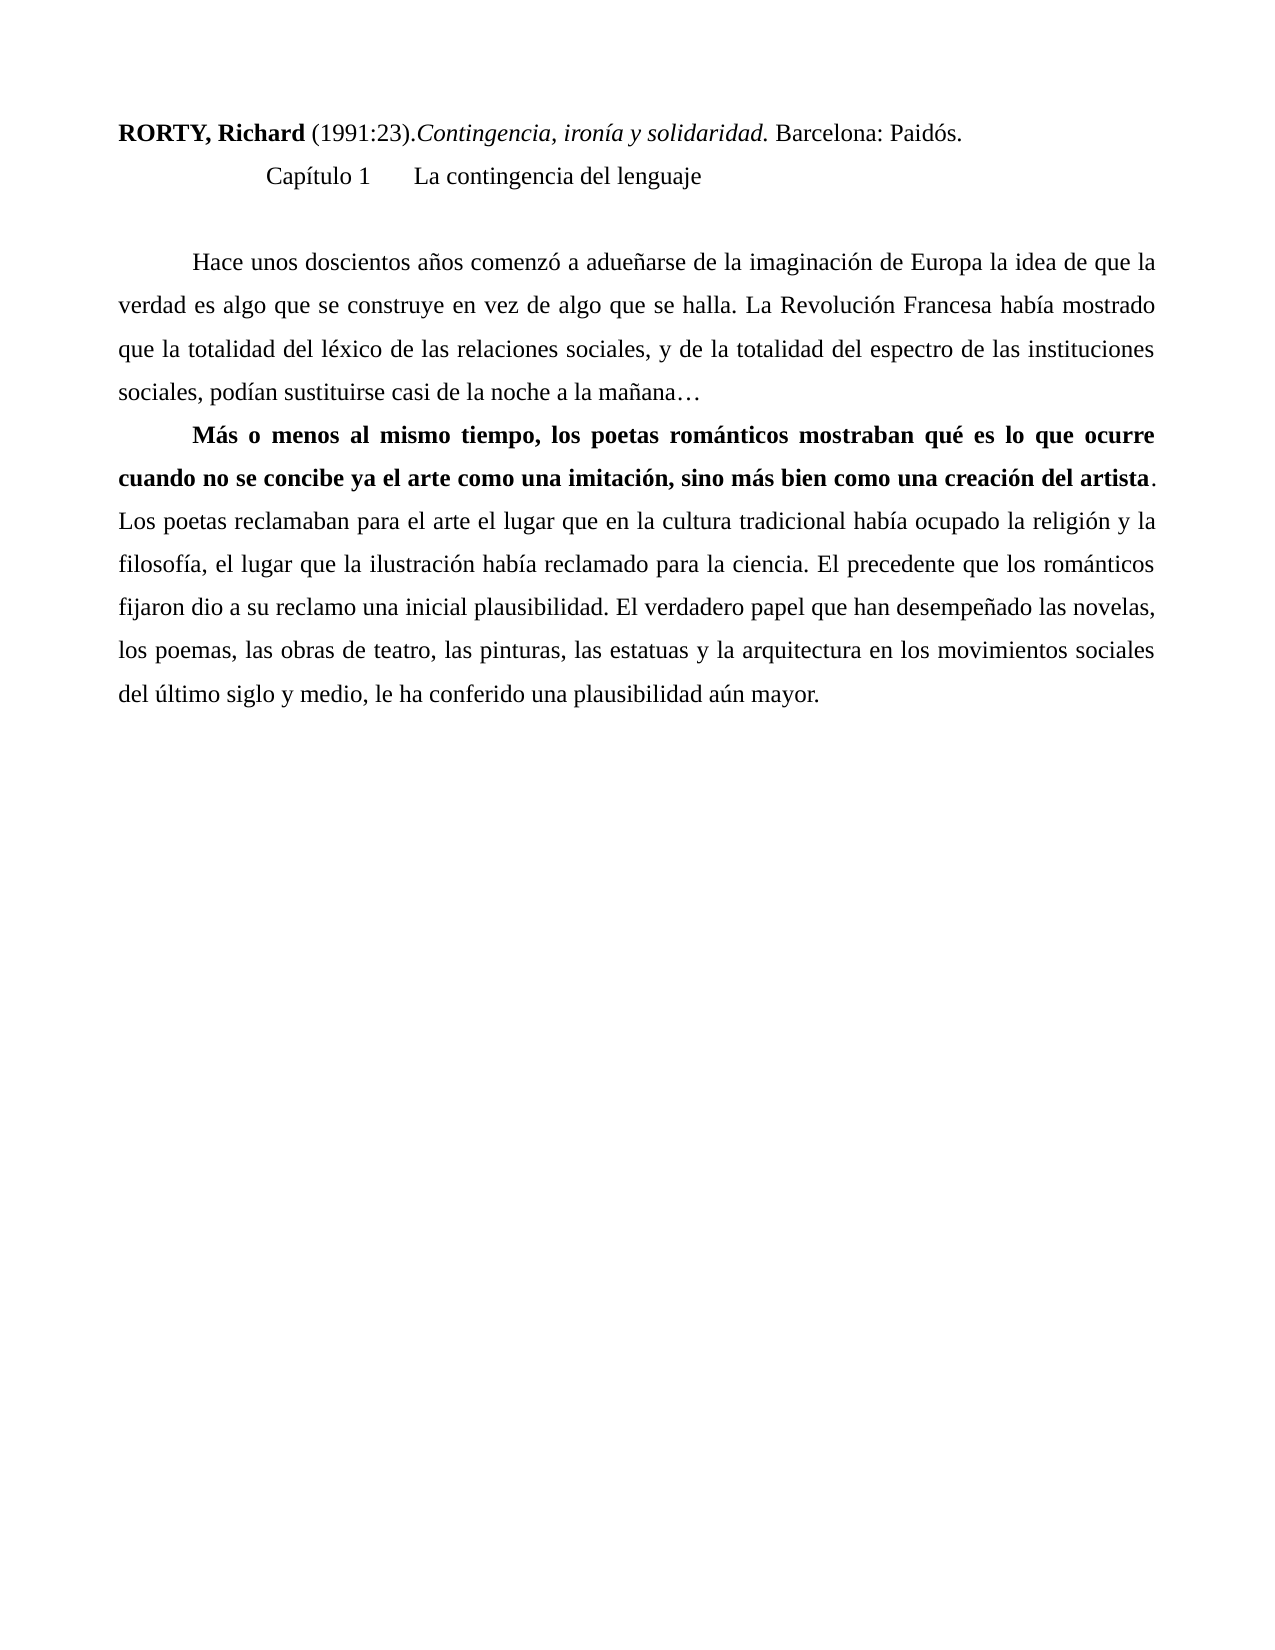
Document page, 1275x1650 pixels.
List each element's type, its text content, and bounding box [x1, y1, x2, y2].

text Hace unos doscientos años comenzó a adueñarse de la imaginación de Europa la idea de que la verdad es algo que se construye en vez de algo que se halla. La Revolución Francesa había mostrado que la totalidad del léxico de las relaciones sociales, y de la totalidad del espectro de las instituciones sociales, podían sustituirse casi de la noche a la mañana… [118, 247, 1157, 406]
text RORTY, Richard (1991:23).Contingencia, ironía y solidaridad. Barcelona: Paidós. [118, 118, 1157, 147]
text Capítulo 1 La contingencia del lenguaje [118, 161, 1157, 190]
text Más o menos al mismo tiempo, los poetas románticos mostraban qué es lo que ocurre cuando no se concibe ya el arte como una imitación, sino más bien como una creación del artista. Los poetas reclamaban para el arte el lugar que en la cultura tradicional había ocupado la religión y la filosofía, el lugar que la ilustración había reclamado para la ciencia. El precedente que los románticos fijaron dio a su reclamo una inicial plausibilidad. El verdadero papel que han desempeñado las novelas, los poemas, las obras de teatro, las pinturas, las estatuas y la arquitectura en los movimientos sociales del último siglo y medio, le ha conferido una plausibilidad aún mayor. [118, 420, 1157, 707]
